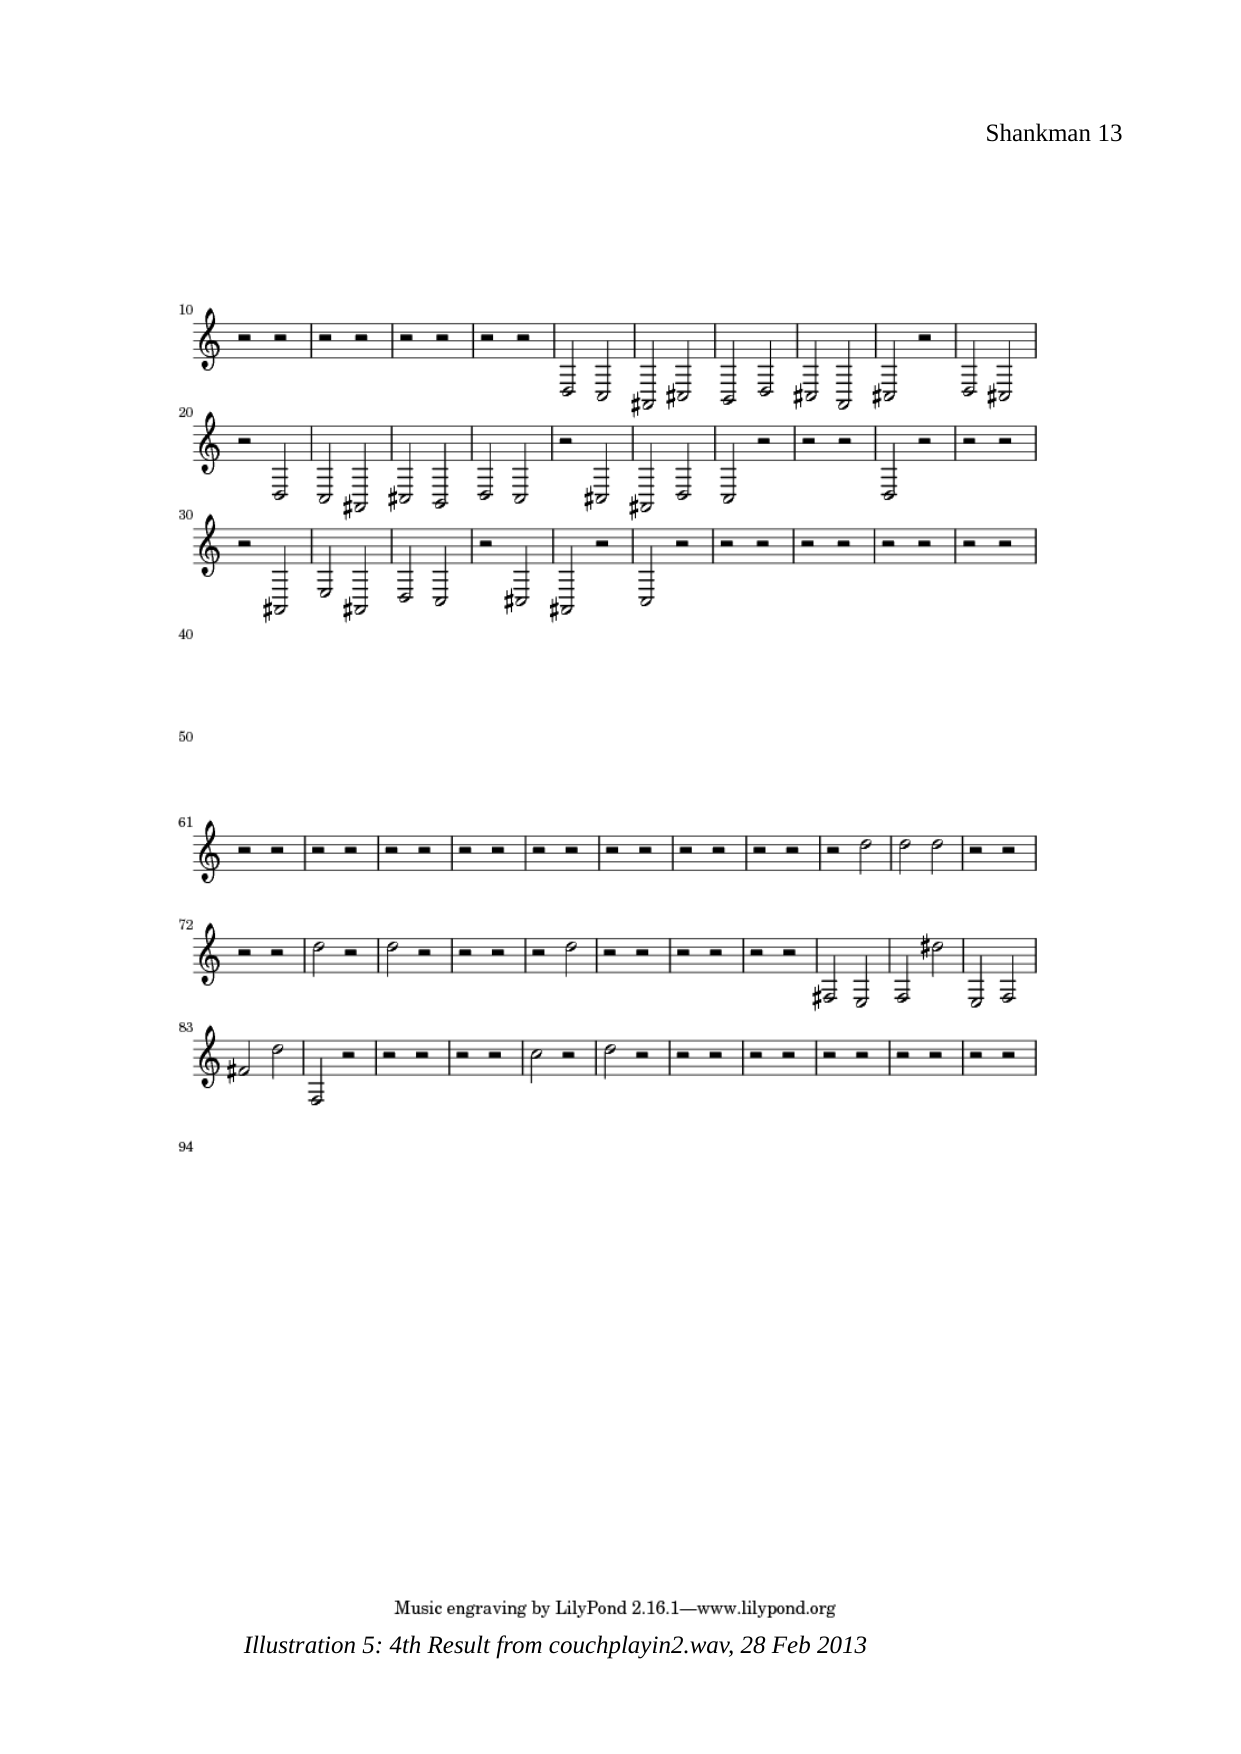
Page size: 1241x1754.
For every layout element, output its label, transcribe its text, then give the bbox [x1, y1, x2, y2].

picture [166, 217, 1048, 1630]
text Illustration 5: 4th Result from couchplayin2.wav, 28 Feb 2013 [243, 1630, 997, 1659]
